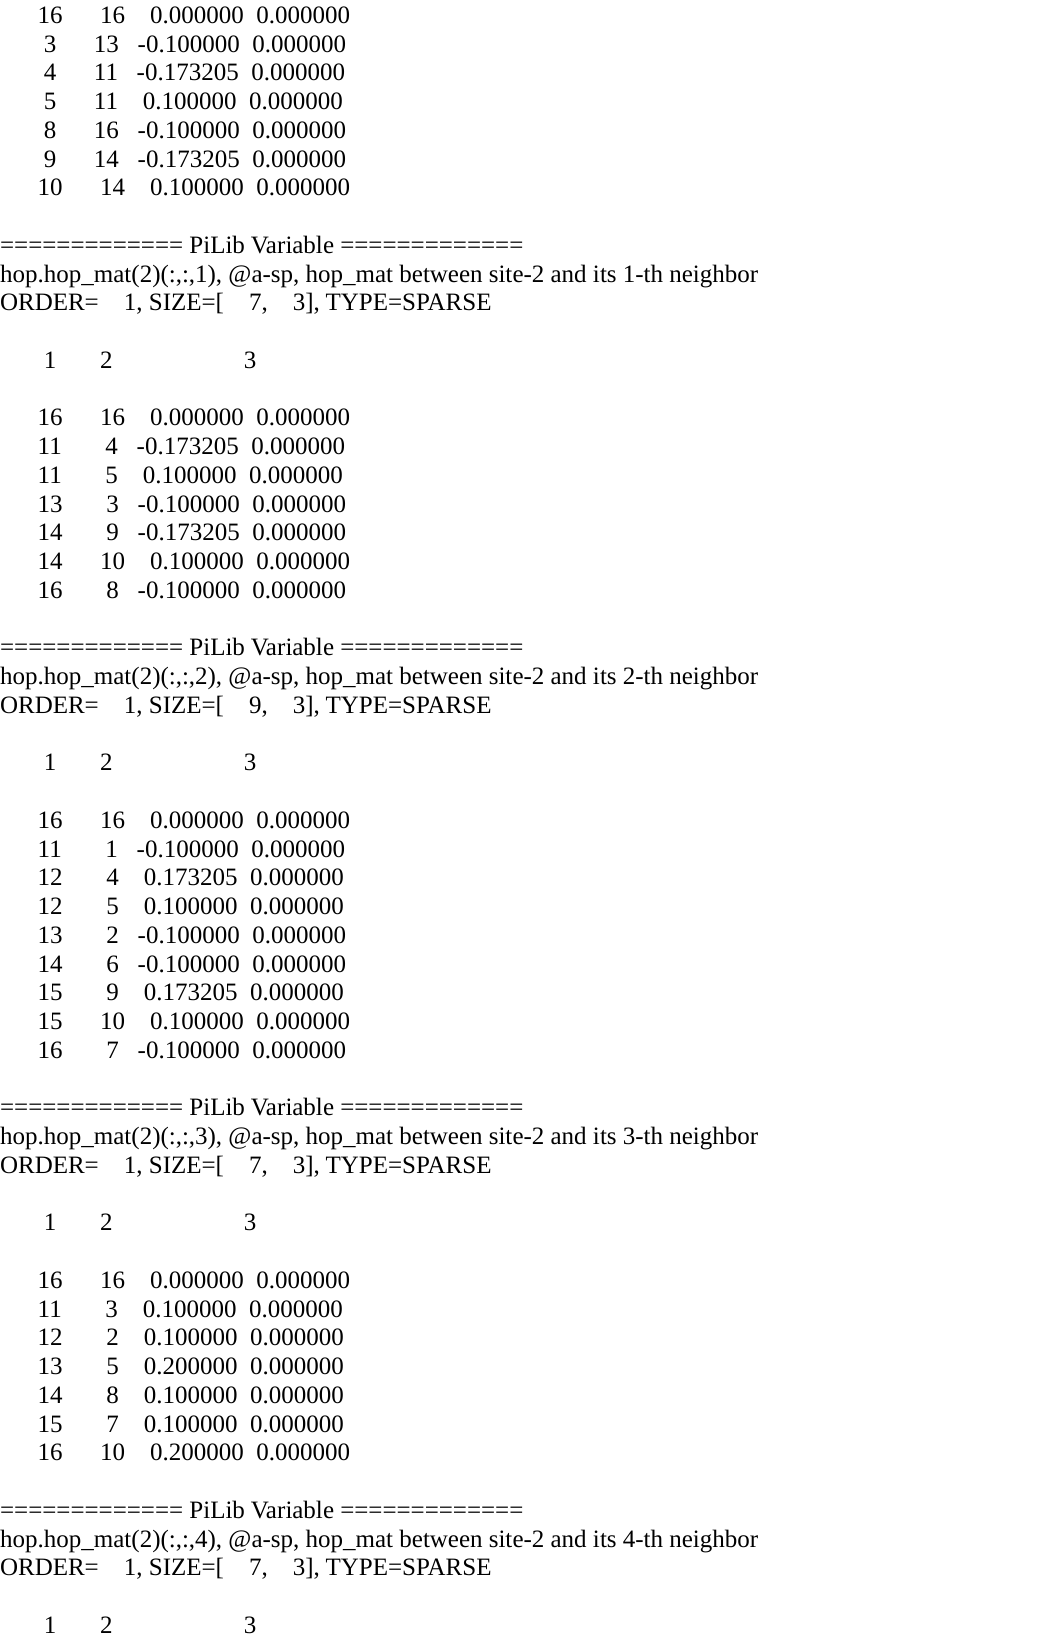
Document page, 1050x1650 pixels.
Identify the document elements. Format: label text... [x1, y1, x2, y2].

text ORDER= 1, SIZE=[ 9, 3], TYPE=SPARSE [0, 690, 1050, 719]
text 16 16 0.000000 0.000000 [0, 0, 1050, 29]
text 16 16 0.000000 0.000000 [0, 805, 1050, 834]
text ============= PiLib Variable ============= [0, 230, 1050, 259]
text 14 8 0.100000 0.000000 [0, 1380, 1050, 1409]
text ORDER= 1, SIZE=[ 7, 3], TYPE=SPARSE [0, 1150, 1050, 1179]
text 13 3 -0.100000 0.000000 [0, 489, 1050, 517]
text 15 10 0.100000 0.000000 [0, 1006, 1050, 1035]
text ORDER= 1, SIZE=[ 7, 3], TYPE=SPARSE [0, 287, 1050, 316]
text 14 10 0.100000 0.000000 [0, 546, 1050, 575]
text 1 2 3 [0, 1610, 1050, 1639]
text 16 8 -0.100000 0.000000 [0, 575, 1050, 604]
text 16 16 0.000000 0.000000 [0, 402, 1050, 431]
text 16 10 0.200000 0.000000 [0, 1437, 1050, 1466]
text 12 5 0.100000 0.000000 [0, 891, 1050, 920]
text 10 14 0.100000 0.000000 [0, 172, 1050, 201]
text 16 16 0.000000 0.000000 [0, 1265, 1050, 1294]
text 15 7 0.100000 0.000000 [0, 1409, 1050, 1437]
text 11 5 0.100000 0.000000 [0, 460, 1050, 489]
text 1 2 3 [0, 345, 1050, 374]
text 5 11 0.100000 0.000000 [0, 86, 1050, 115]
text 1 2 3 [0, 1207, 1050, 1236]
text 3 13 -0.100000 0.000000 [0, 29, 1050, 57]
text ORDER= 1, SIZE=[ 7, 3], TYPE=SPARSE [0, 1552, 1050, 1581]
text 1 2 3 [0, 747, 1050, 776]
text 11 4 -0.173205 0.000000 [0, 431, 1050, 460]
text hop.hop_mat(2)(:,:,2), @a-sp, hop_mat between site-2 and its 2-th neighbor [0, 661, 1050, 690]
text 12 2 0.100000 0.000000 [0, 1322, 1050, 1351]
text ============= PiLib Variable ============= [0, 1092, 1050, 1121]
text 4 11 -0.173205 0.000000 [0, 57, 1050, 86]
text 16 7 -0.100000 0.000000 [0, 1035, 1050, 1064]
text 11 3 0.100000 0.000000 [0, 1294, 1050, 1322]
text 15 9 0.173205 0.000000 [0, 977, 1050, 1006]
text hop.hop_mat(2)(:,:,3), @a-sp, hop_mat between site-2 and its 3-th neighbor [0, 1121, 1050, 1150]
text 14 9 -0.173205 0.000000 [0, 517, 1050, 546]
text 14 6 -0.100000 0.000000 [0, 949, 1050, 977]
text hop.hop_mat(2)(:,:,1), @a-sp, hop_mat between site-2 and its 1-th neighbor [0, 259, 1050, 287]
text 12 4 0.173205 0.000000 [0, 862, 1050, 891]
text 8 16 -0.100000 0.000000 [0, 115, 1050, 144]
text ============= PiLib Variable ============= [0, 632, 1050, 661]
text 11 1 -0.100000 0.000000 [0, 834, 1050, 862]
text hop.hop_mat(2)(:,:,4), @a-sp, hop_mat between site-2 and its 4-th neighbor [0, 1524, 1050, 1552]
text 13 5 0.200000 0.000000 [0, 1351, 1050, 1380]
text 9 14 -0.173205 0.000000 [0, 144, 1050, 172]
text 13 2 -0.100000 0.000000 [0, 920, 1050, 949]
text ============= PiLib Variable ============= [0, 1495, 1050, 1524]
